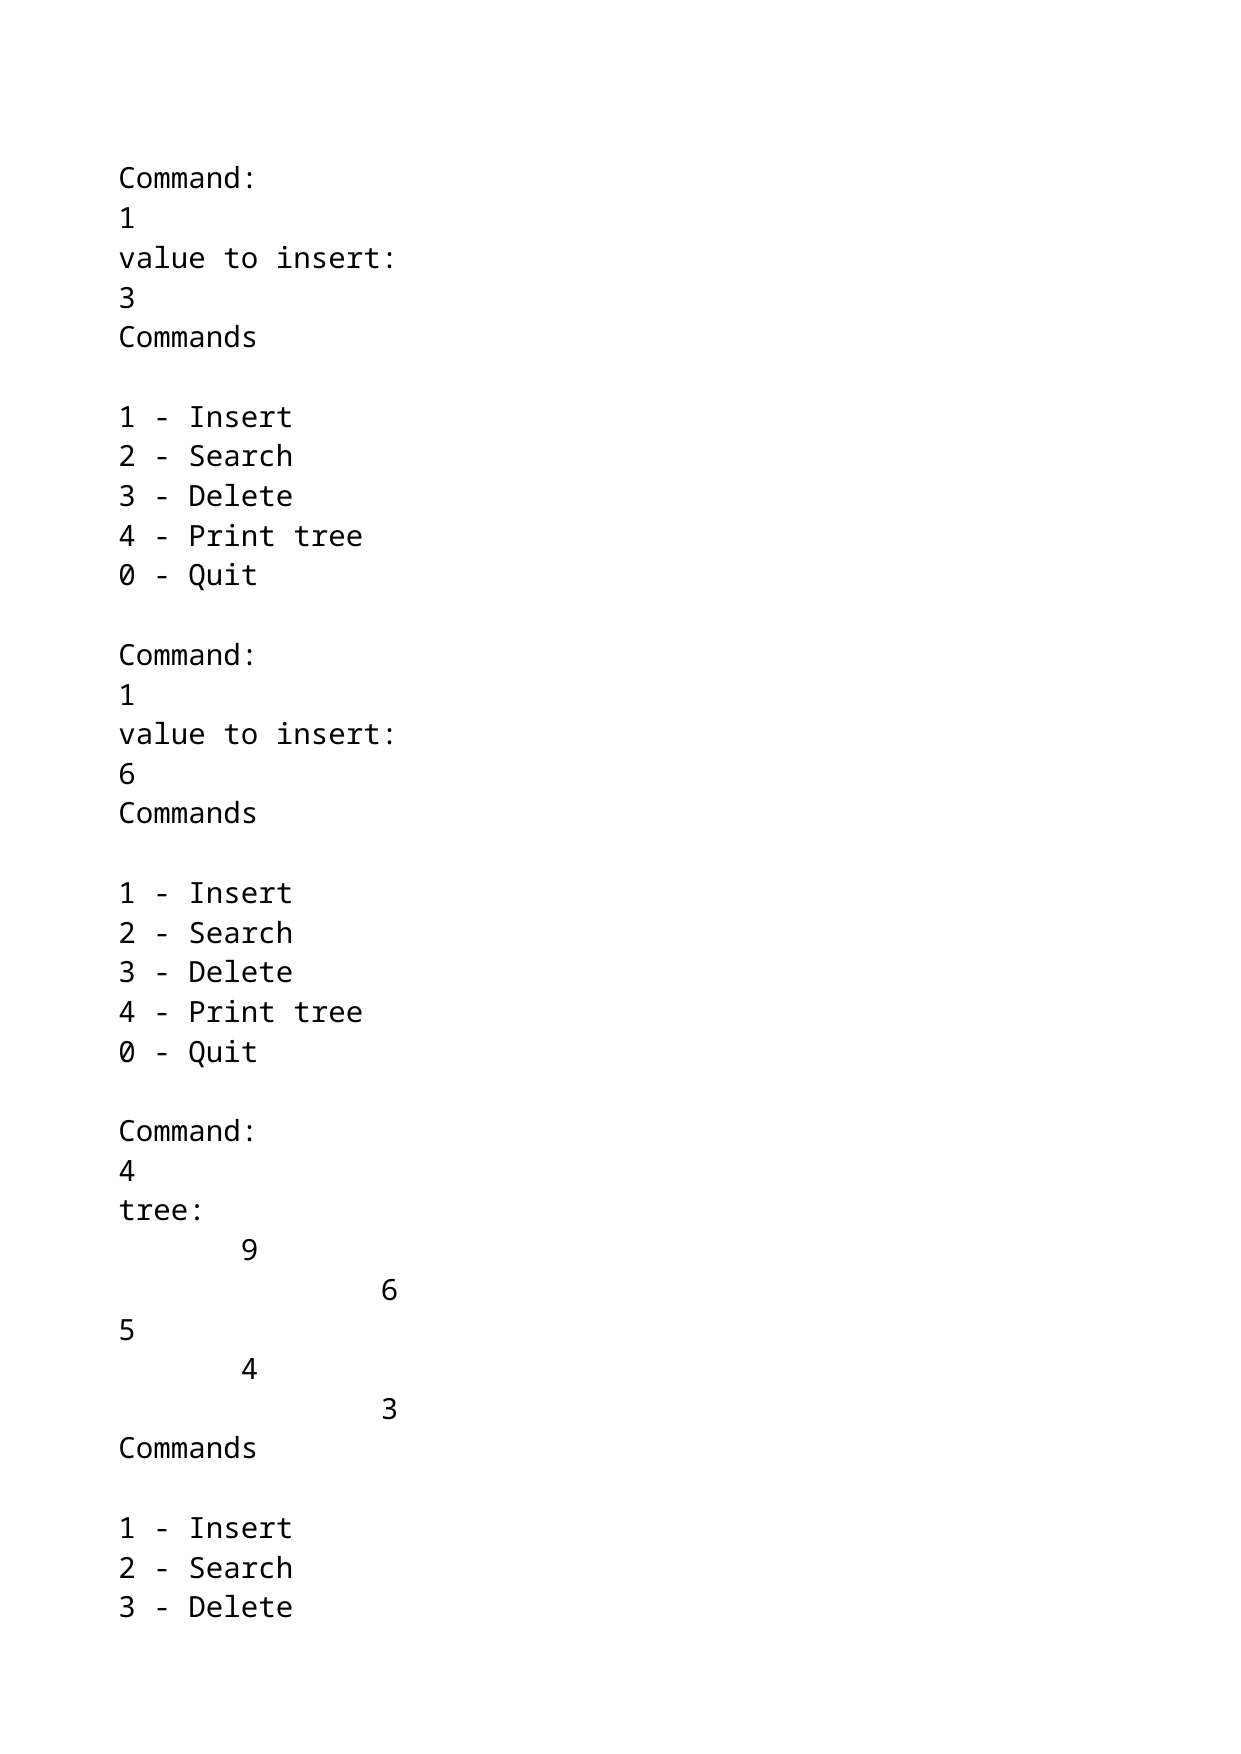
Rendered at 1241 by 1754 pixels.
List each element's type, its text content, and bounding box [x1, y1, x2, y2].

text Command: 1 value to insert: 3 Commands 1 - Insert 2 - Search 3 - Delete 4 - Print tree 0 - Quit Command: 1 value to insert: 6 Commands 1 - Insert 2 - Search 3 - Delete 4 - Print tree 0 - Quit Command: 4 tree: 9 6 5 4 3 Commands 1 - Insert 2 - Search 3 - Delete [118, 118, 1122, 1626]
